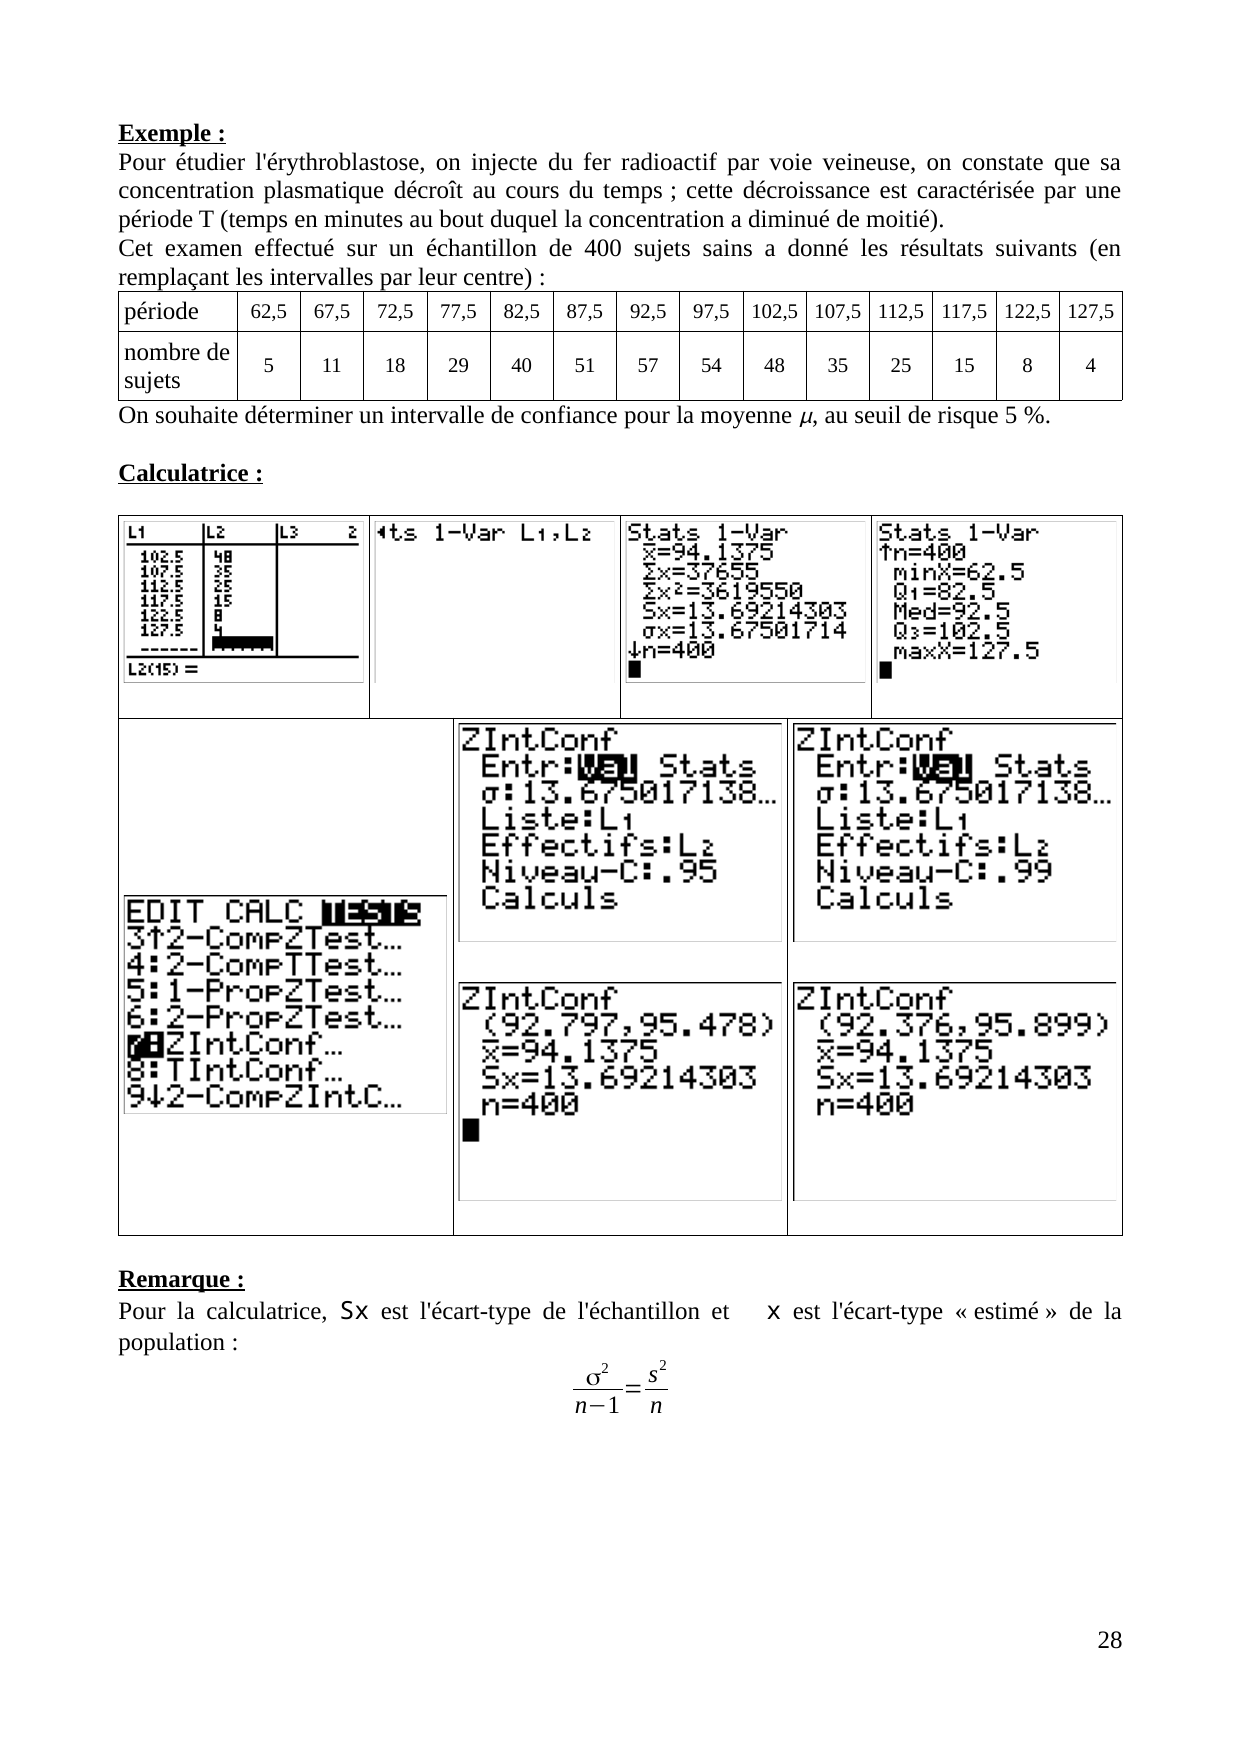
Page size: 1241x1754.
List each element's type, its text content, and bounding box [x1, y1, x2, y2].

table_cell 18 [364, 332, 427, 400]
table_cell [788, 976, 1122, 1235]
table_header 82,5 [491, 292, 553, 331]
table_cell 35 [807, 332, 869, 400]
table_cell [454, 976, 787, 1235]
table_cell 54 [680, 332, 743, 400]
table_header 112,5 [870, 292, 932, 331]
table_cell 40 [491, 332, 553, 400]
table_header [621, 516, 871, 717]
table_cell 29 [428, 332, 490, 400]
text Pour la calculatrice, Sx est l'écart-type de l'échantillon et x est l'écart-type « estimé » de la population : [118, 1293, 1122, 1356]
table_header 122,5 [997, 292, 1059, 331]
text Exemple : [118, 118, 1122, 147]
table_header 102,5 [744, 292, 806, 331]
table_cell 5 [238, 332, 300, 400]
table_cell 15 [933, 332, 996, 400]
table_cell 48 [744, 332, 806, 400]
table_header 117,5 [933, 292, 996, 331]
table_header 92,5 [617, 292, 679, 331]
table_header 67,5 [301, 292, 363, 331]
table_cell 25 [870, 332, 932, 400]
table_cell 11 [301, 332, 363, 400]
table_cell [119, 719, 453, 1235]
table_cell 4 [1060, 332, 1122, 400]
table_cell 8 [997, 332, 1059, 400]
table_header 77,5 [428, 292, 490, 331]
table_cell nombre de sujets [119, 332, 237, 400]
table_header période [119, 292, 237, 331]
table_header 107,5 [807, 292, 869, 331]
table_header 72,5 [364, 292, 427, 331]
text On souhaite déterminer un intervalle de confiance pour la moyenne , au seuil de risque 5 %. [118, 401, 1122, 429]
text Pour étudier l'érythroblastose, on injecte du fer radioactif par voie veineuse, on constate que sa concentration plasmatique décroît au cours du temps ; cette décroissance est caractérisée par une période T (temps en minutes au bout duquel la concentration a diminué de moitié). [118, 147, 1122, 233]
table_cell [788, 719, 1122, 976]
table_cell [454, 719, 787, 976]
table_cell 57 [617, 332, 679, 400]
table_header 127,5 [1060, 292, 1122, 331]
table_header 97,5 [680, 292, 743, 331]
table_header [370, 516, 620, 717]
table_header 87,5 [554, 292, 616, 331]
table_header 62,5 [238, 292, 300, 331]
text Calculatrice : [118, 458, 1122, 486]
table_header [119, 516, 369, 717]
table_cell 51 [554, 332, 616, 400]
text Remarque : [118, 1264, 1122, 1293]
text Cet examen effectué sur un échantillon de 400 sujets sains a donné les résultats suivants (en remplaçant les intervalles par leur centre) : [118, 233, 1122, 291]
table_header [872, 516, 1122, 717]
